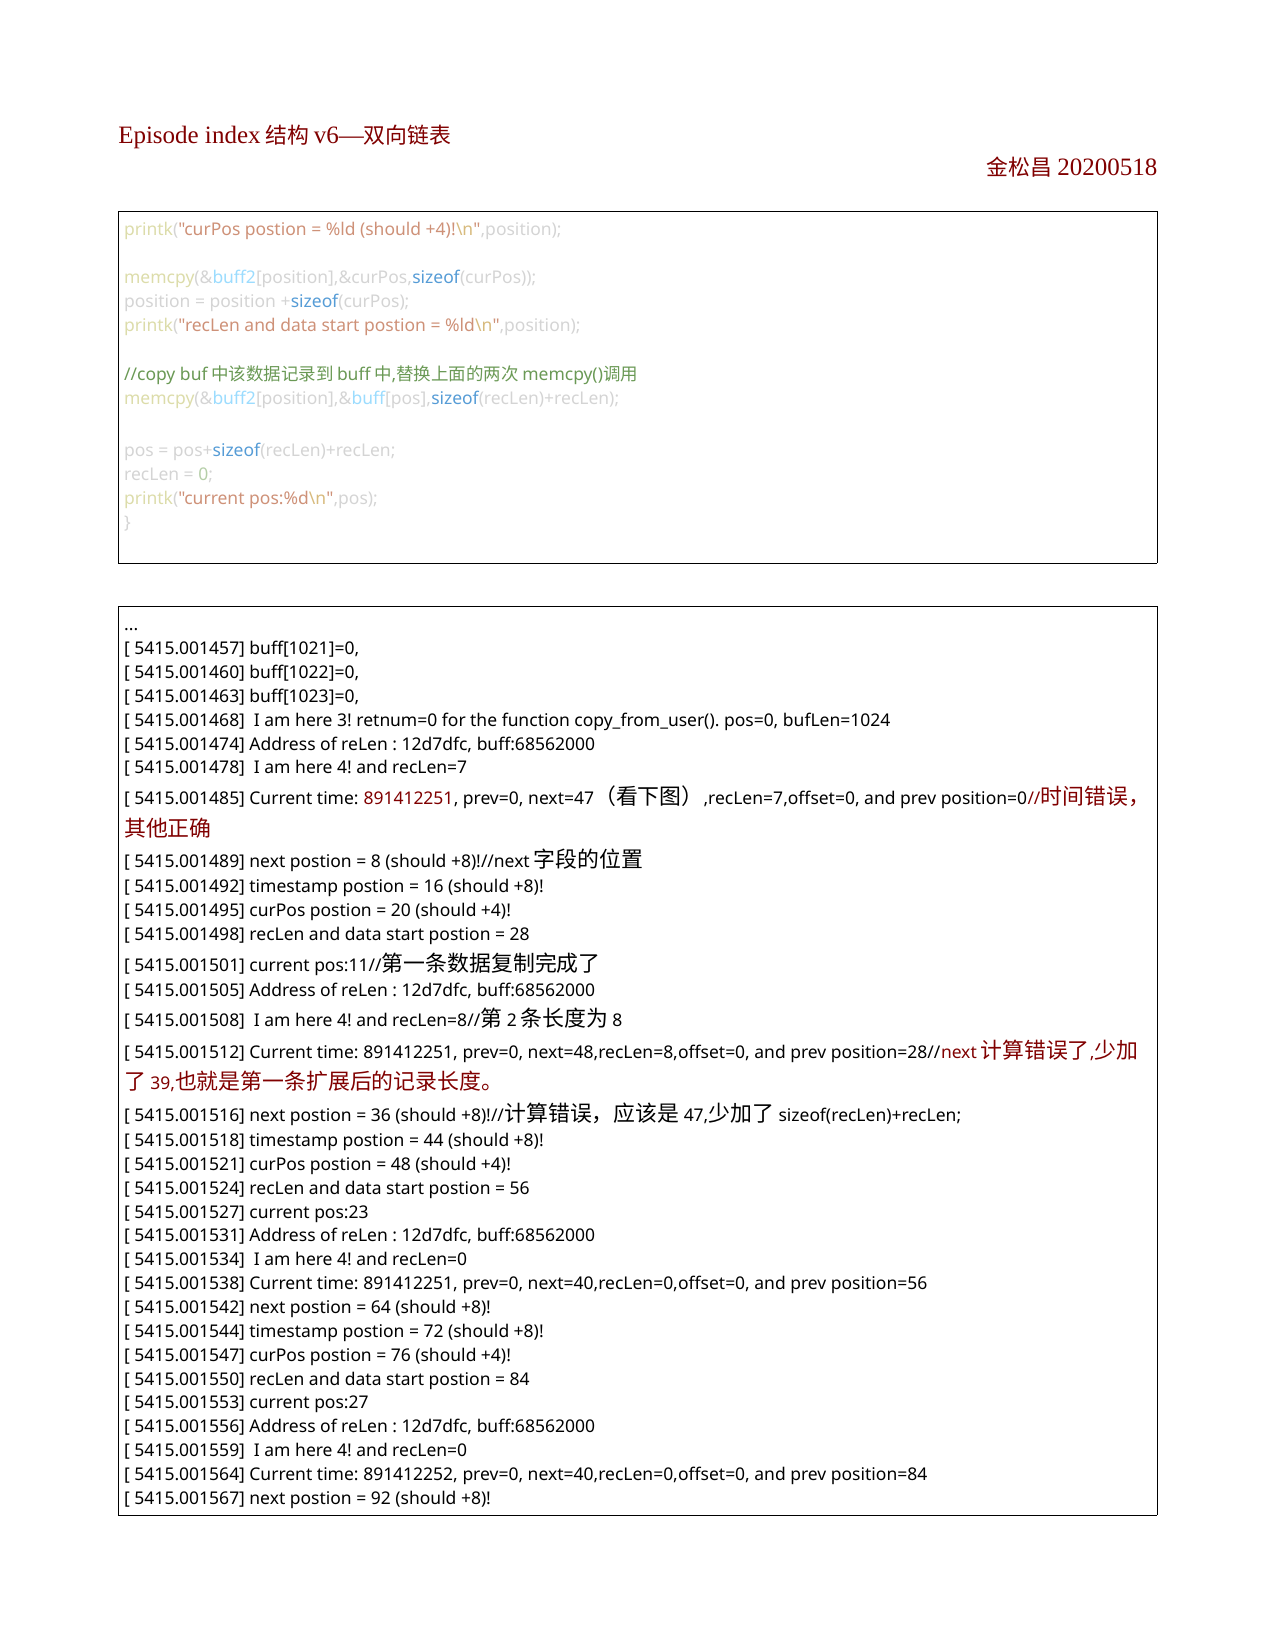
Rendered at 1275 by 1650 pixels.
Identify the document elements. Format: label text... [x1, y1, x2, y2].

table_header ... [ 5415.001457] buff[1021]=0, [ 5415.001460] buff[1022]=0, [ 5415.001463] buff[1023]=0, [ 5415.001468] I am here 3! retnum=0 for the function copy_from_user(). pos=0, bufLen=1024 [ 5415.001474] Address of reLen : 12d7dfc, buff:68562000 [ 5415.001478] I am here 4! and recLen=7 [ 5415.001485] Current time: 891412251, prev=0, next=47（看下图）,recLen=7,offset=0, and prev position=0//时间错误，其他正确 [ 5415.001489] next postion = 8 (should +8)!//next字段的位置 [ 5415.001492] timestamp postion = 16 (should +8)! [ 5415.001495] curPos postion = 20 (should +4)! [ 5415.001498] recLen and data start postion = 28 [ 5415.001501] current pos:11//第一条数据复制完成了 [ 5415.001505] Address of reLen : 12d7dfc, buff:68562000 [ 5415.001508] I am here 4! and recLen=8//第2条长度为8 [ 5415.001512] Current time: 891412251, prev=0, next=48,recLen=8,offset=0, and prev position=28//next计算错误了,少加了39,也就是第一条扩展后的记录长度。 [ 5415.001516] next postion = 36 (should +8)!//计算错误，应该是47,少加了sizeof(recLen)+recLen; [ 5415.001518] timestamp postion = 44 (should +8)! [ 5415.001521] curPos postion = 48 (should +4)! [ 5415.001524] recLen and data start postion = 56 [ 5415.001527] current pos:23 [ 5415.001531] Address of reLen : 12d7dfc, buff:68562000 [ 5415.001534] I am here 4! and recLen=0 [ 5415.001538] Current time: 891412251, prev=0, next=40,recLen=0,offset=0, and prev position=56 [ 5415.001542] next postion = 64 (should +8)! [ 5415.001544] timestamp postion = 72 (should +8)! [ 5415.001547] curPos postion = 76 (should +4)! [ 5415.001550] recLen and data start postion = 84 [ 5415.001553] current pos:27 [ 5415.001556] Address of reLen : 12d7dfc, buff:68562000 [ 5415.001559] I am here 4! and recLen=0 [ 5415.001564] Current time: 891412252, prev=0, next=40,recLen=0,offset=0, and prev position=84 [ 5415.001567] next postion = 92 (should +8)! [119, 607, 1157, 1515]
table_header printk("curPos postion = %ld (should +4)!\n",position); memcpy(&buff2[position],&curPos,sizeof(curPos)); position = position +sizeof(curPos); printk("recLen and data start postion = %ld\n",position); //copy buf中该数据记录到buff中,替换上面的两次memcpy()调用 memcpy(&buff2[position],&buff[pos],sizeof(recLen)+recLen); pos = pos+sizeof(recLen)+recLen; recLen = 0; printk("current pos:%d\n",pos); } [119, 212, 1157, 563]
